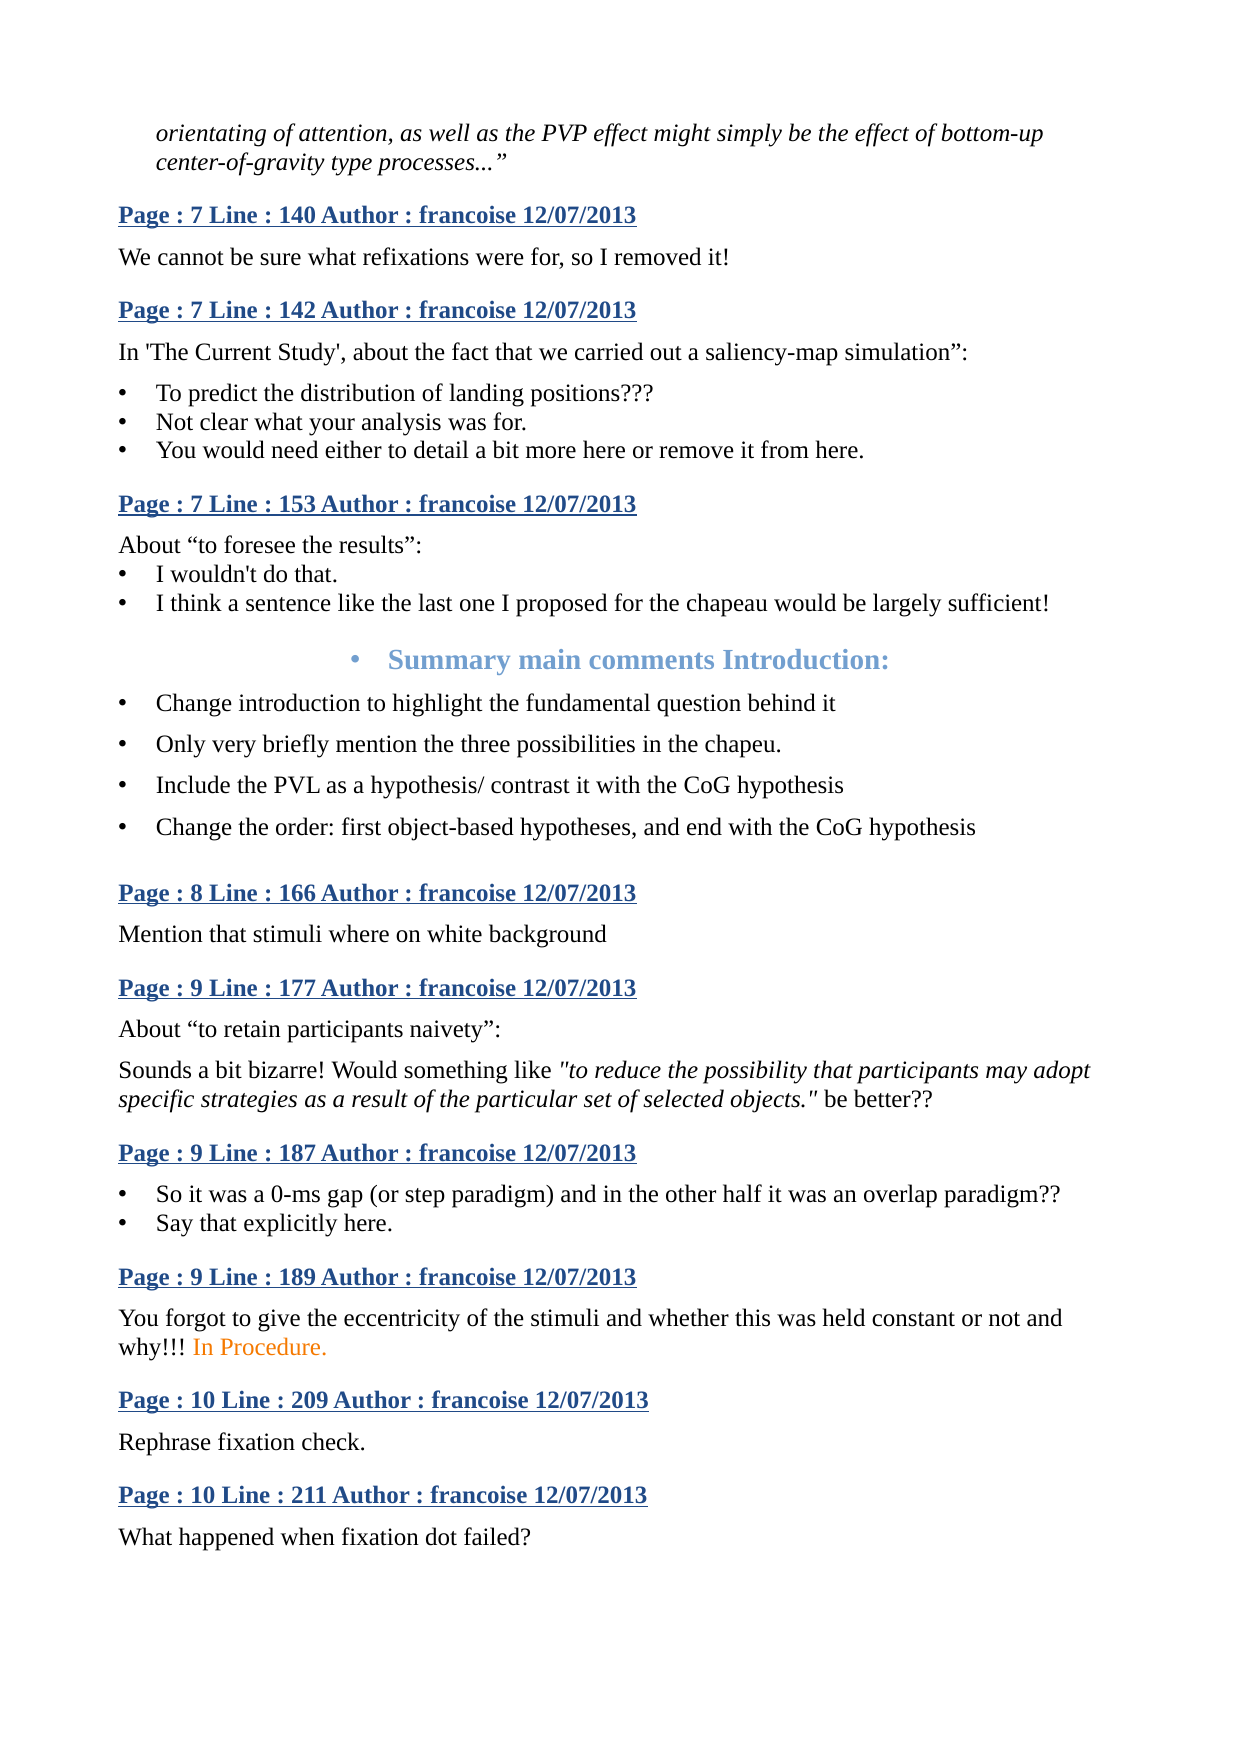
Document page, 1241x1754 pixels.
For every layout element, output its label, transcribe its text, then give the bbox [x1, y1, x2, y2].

subtitle Page : 9 Line : 177 Author : francoise 12/07/2013 [118, 973, 1122, 1002]
list Say that explicitly here. [118, 1208, 1122, 1237]
text specific strategies as a result of the particular set of selected objects." be better?? [118, 1084, 1122, 1113]
list To predict the distribution of landing positions??? [118, 378, 1122, 407]
subtitle Page : 9 Line : 187 Author : francoise 12/07/2013 [118, 1138, 1122, 1167]
text What happened when fixation dot failed? [118, 1522, 1122, 1551]
subtitle Page : 10 Line : 209 Author : francoise 12/07/2013 [118, 1386, 1122, 1414]
subtitle Page : 7 Line : 142 Author : francoise 12/07/2013 [118, 296, 1122, 324]
text Mention that stimuli where on white background [118, 919, 1122, 948]
list I wouldn't do that. [118, 559, 1122, 588]
subtitle Page : 9 Line : 189 Author : francoise 12/07/2013 [118, 1262, 1122, 1291]
subtitle Page : 7 Line : 153 Author : francoise 12/07/2013 [118, 489, 1122, 518]
text Sounds a bit bizarre! Would something like "to reduce the possibility that participants may adopt [118, 1056, 1122, 1084]
list So it was a 0-ms gap (or step paradigm) and in the other half it was an overlap paradigm?? [118, 1179, 1122, 1208]
text Rephrase fixation check. [118, 1427, 1122, 1456]
text About “to retain participants naivety”: [118, 1014, 1122, 1043]
list I think a sentence like the last one I proposed for the chapeau would be largely sufficient! [118, 588, 1122, 617]
list Only very briefly mention the three possibilities in the chapeu. [118, 729, 1122, 758]
text About “to foresee the results”: [118, 531, 1122, 559]
subtitle Page : 7 Line : 140 Author : francoise 12/07/2013 [118, 201, 1122, 229]
text We cannot be sure what refixations were for, so I removed it! [118, 242, 1122, 271]
list orientating of attention, as well as the PVP effect might simply be the effect of bottom-up center-of-gravity type processes...” [118, 118, 1122, 176]
list Change the order: first object-based hypotheses, and end with the CoG hypothesis [118, 812, 1122, 841]
subtitle Summary main comments Introduction: [118, 642, 1122, 676]
text In 'The Current Study', about the fact that we carried out a saliency-map simulation”: [118, 337, 1122, 366]
text You forgot to give the eccentricity of the stimuli and whether this was held constant or not and [118, 1303, 1122, 1332]
list You would need either to detail a bit more here or remove it from here. [118, 436, 1122, 464]
list Not clear what your analysis was for. [118, 407, 1122, 436]
subtitle Page : 10 Line : 211 Author : francoise 12/07/2013 [118, 1481, 1122, 1509]
text why!!! In Procedure. [118, 1332, 1122, 1361]
list Change introduction to highlight the fundamental question behind it [118, 688, 1122, 717]
list Include the PVL as a hypothesis/ contrast it with the CoG hypothesis [118, 771, 1122, 799]
subtitle Page : 8 Line : 166 Author : francoise 12/07/2013 [118, 878, 1122, 907]
